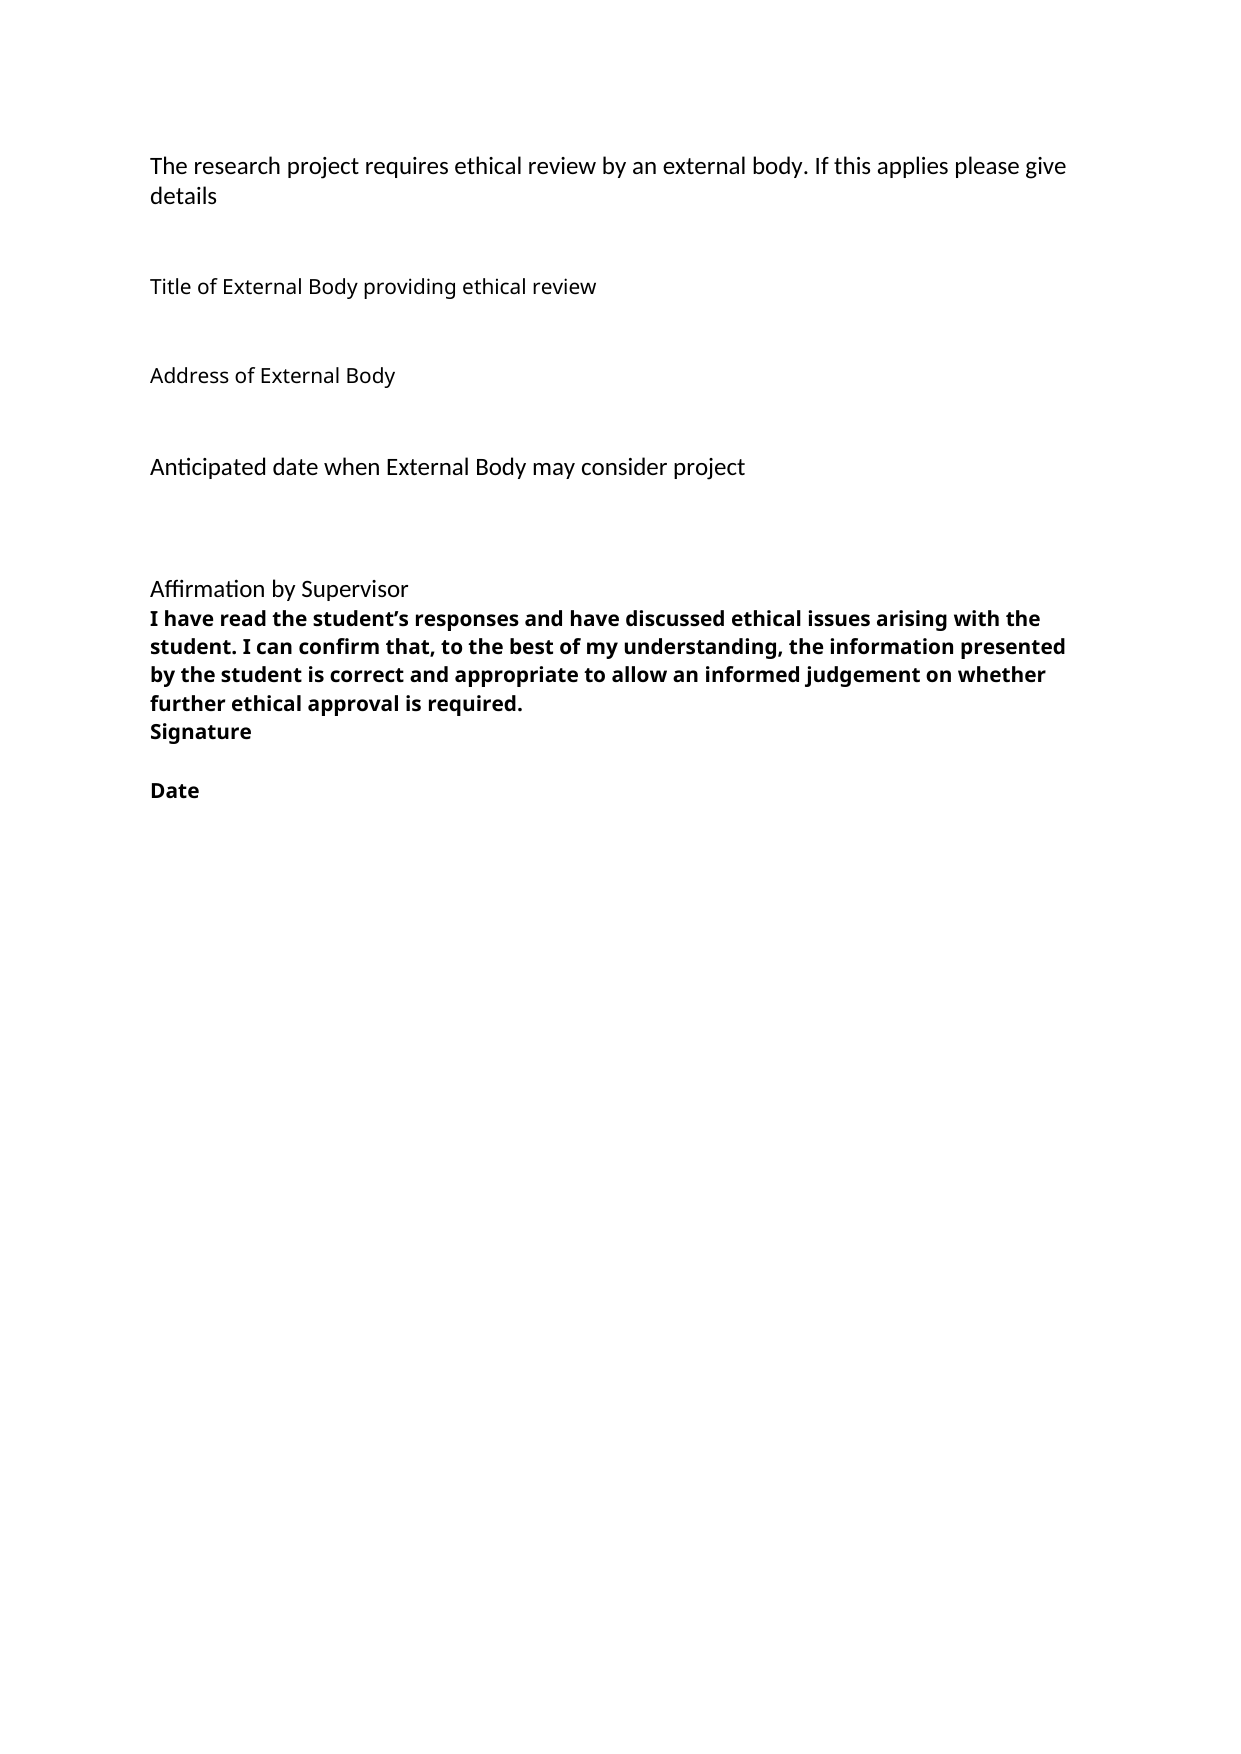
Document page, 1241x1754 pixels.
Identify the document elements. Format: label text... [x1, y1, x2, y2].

text Signature [150, 717, 1090, 746]
text I have read the student’s responses and have discussed ethical issues arising with the student. I can confirm that, to the best of my understanding, the information presented by the student is correct and appropriate to allow an informed judgement on whether further ethical approval is required. [150, 604, 1090, 717]
text Title of External Body providing ethical review [150, 272, 1090, 301]
text Anticipated date when External Body may consider project [150, 451, 1090, 482]
text The research project requires ethical review by an external body. If this applies please give details [150, 150, 1090, 211]
text Date [150, 776, 1090, 805]
text Address of External Body [150, 362, 1090, 390]
text Affirmation by Supervisor [150, 573, 1090, 604]
